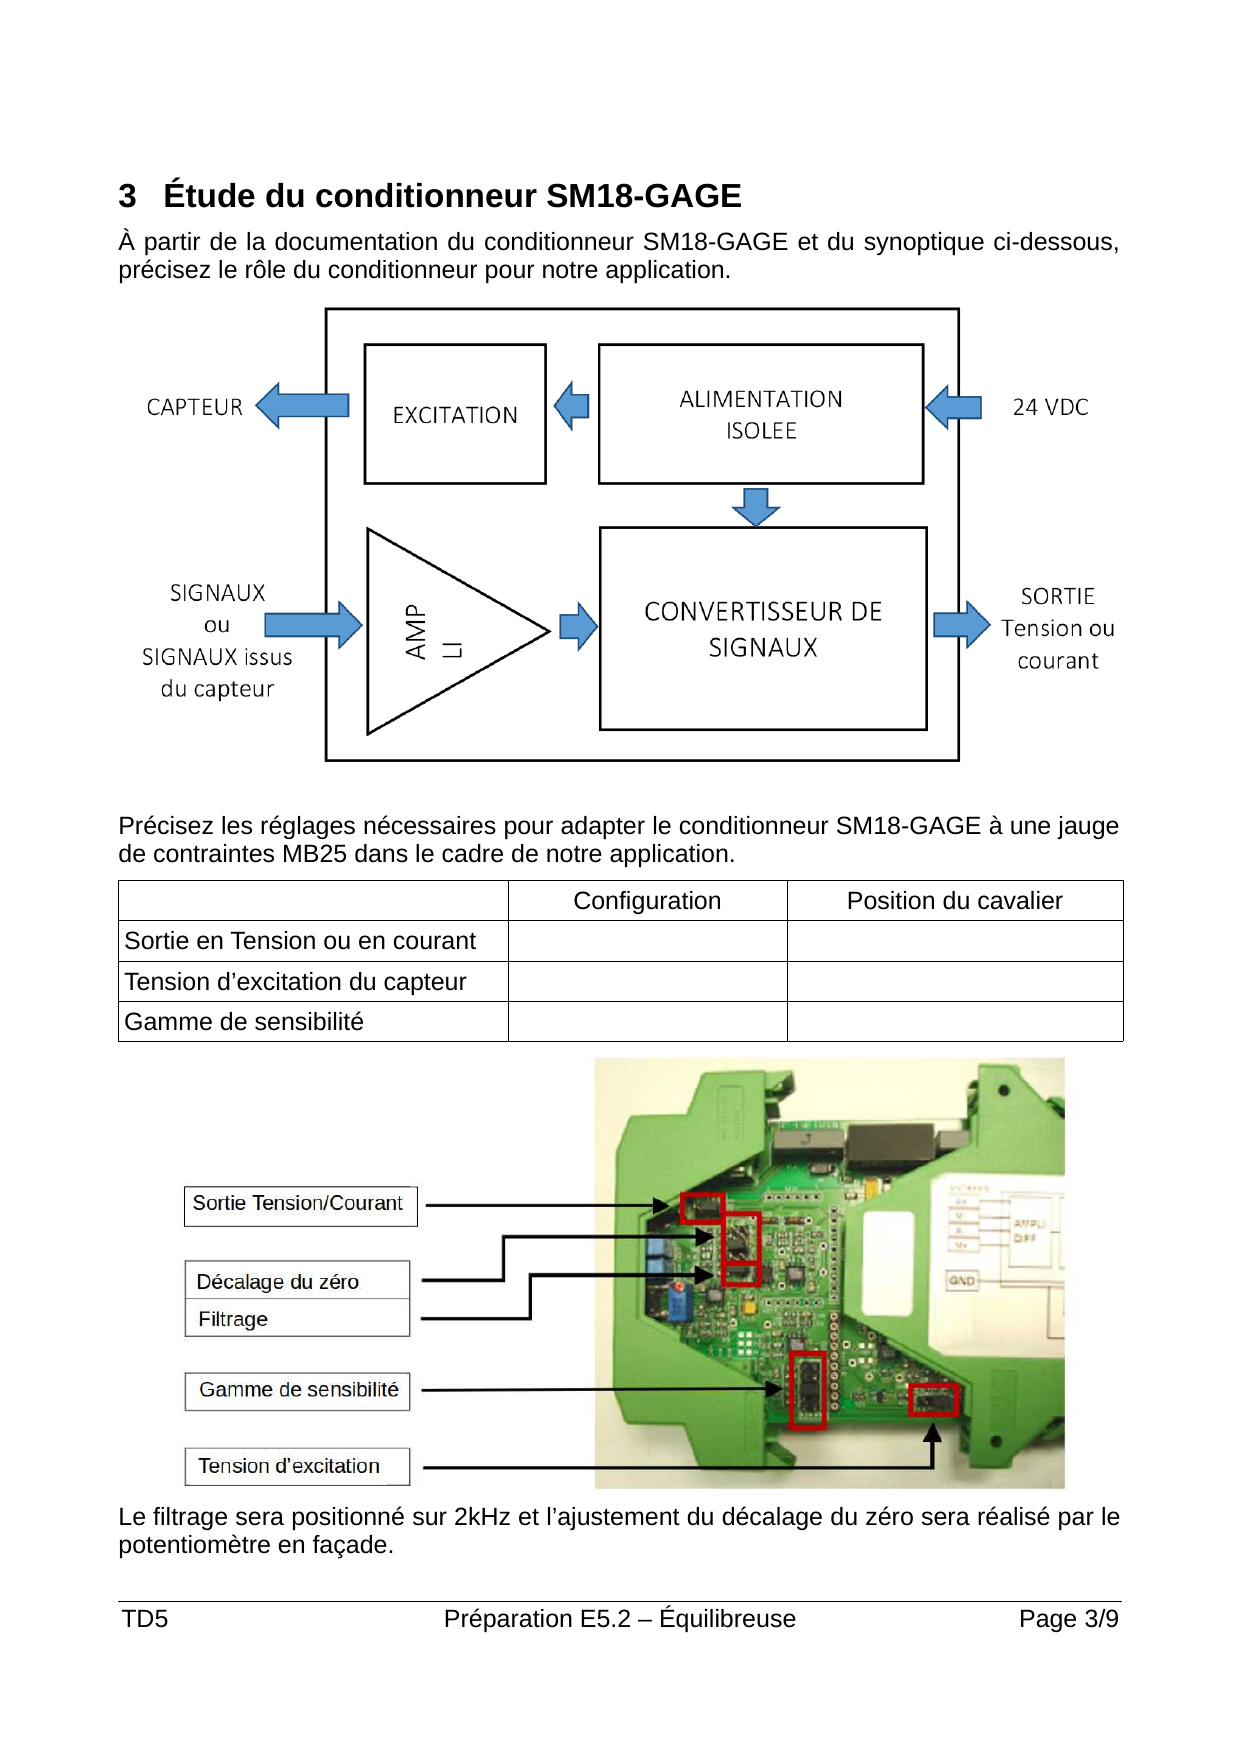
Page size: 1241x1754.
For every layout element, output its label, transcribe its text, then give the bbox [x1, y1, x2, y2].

table_cell [788, 921, 1123, 961]
table_header Position du cavalier [788, 881, 1123, 920]
table_cell [509, 1002, 787, 1041]
table_cell [509, 962, 787, 1001]
table_cell [509, 921, 787, 961]
text Précisez les réglages nécessaires pour adapter le conditionneur SM18-GAGE à une jauge de contraintes MB25 dans le cadre de notre application. [118, 811, 1122, 868]
table_cell Gamme de sensibilité [119, 1002, 508, 1041]
picture [118, 296, 1123, 771]
table_header Configuration [509, 881, 787, 920]
table_cell Tension d’excitation du capteur [119, 962, 508, 1001]
table_cell [788, 1002, 1123, 1041]
table_header [119, 881, 508, 920]
text À partir de la documentation du conditionneur SM18-GAGE et du synoptique ci-dessous, précisez le rôle du conditionneur pour notre application. [118, 227, 1122, 284]
subtitle Étude du conditionneur SM18-GAGE [118, 176, 1122, 215]
table_cell Sortie en Tension ou en courant [119, 921, 508, 961]
picture [118, 1053, 1092, 1502]
text Le filtrage sera positionné sur 2kHz et l’ajustement du décalage du zéro sera réalisé par le potentiomètre en façade. [118, 1053, 1122, 1559]
table_cell [788, 962, 1123, 1001]
